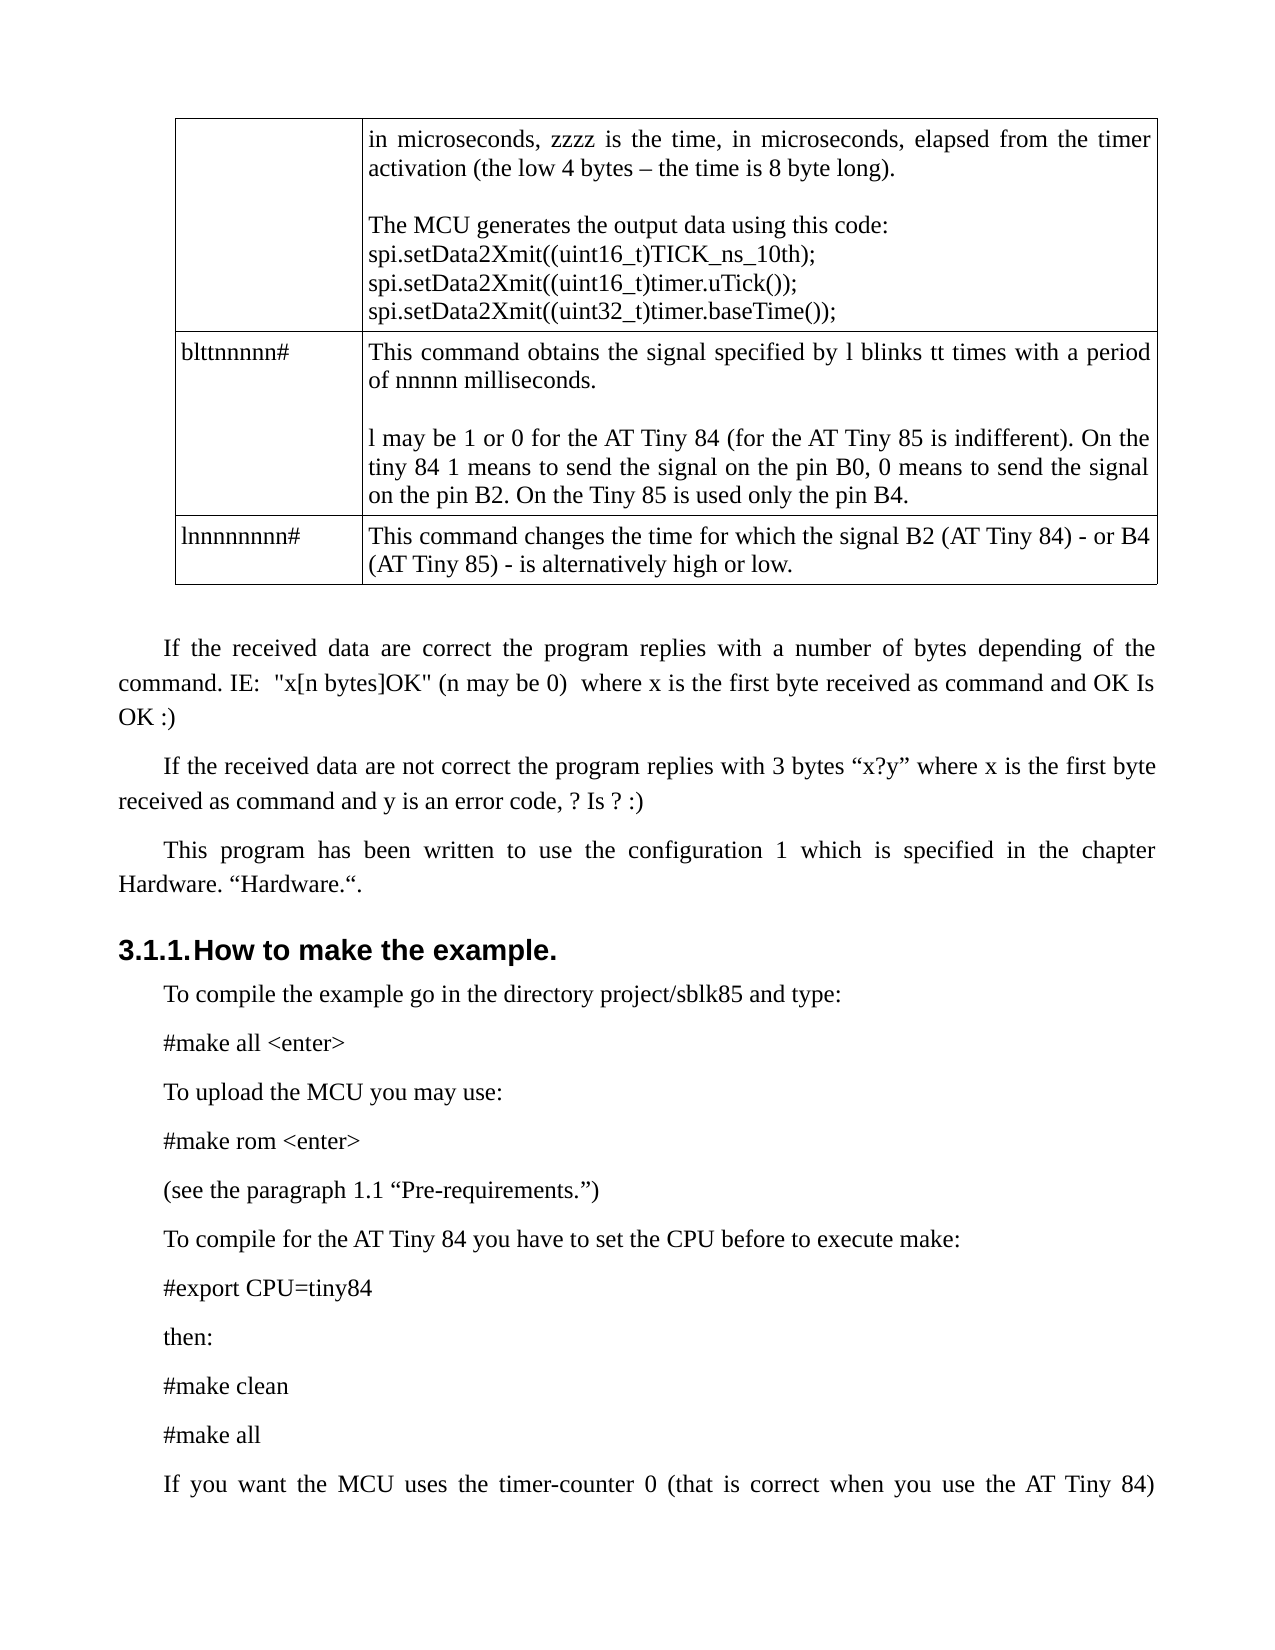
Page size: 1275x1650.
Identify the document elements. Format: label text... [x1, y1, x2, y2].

table_header [176, 119, 362, 331]
text #make clean [118, 1371, 1157, 1400]
text If the received data are correct the program replies with a number of bytes depending of the command. IE: "x[n bytes]OK" (n may be 0) where x is the first byte received as command and OK Is OK :) [118, 633, 1157, 731]
subtitle How to make the example. [118, 933, 1157, 966]
table_cell This command obtains the signal specified by l blinks tt times with a period of nnnnn milliseconds. l may be 1 or 0 for the AT Tiny 84 (for the AT Tiny 85 is indifferent). On the tiny 84 1 means to send the signal on the pin B0, 0 means to send the signal on the pin B2. On the Tiny 85 is used only the pin B4. [363, 332, 1157, 515]
table_header in microseconds, zzzz is the time, in microseconds, elapsed from the timer activation (the low 4 bytes – the time is 8 byte long). The MCU generates the output data using this code: spi.setData2Xmit((uint16_t)TICK_ns_10th); spi.setData2Xmit((uint16_t)timer.uTick()); spi.setData2Xmit((uint32_t)timer.baseTime()); [363, 119, 1157, 331]
text If you want the MCU uses the timer-counter 0 (that is correct when you use the AT Tiny 84) [118, 1469, 1157, 1498]
text If the received data are not correct the program replies with 3 bytes “x?y” where x is the first byte received as command and y is an error code, ? Is ? :) [118, 751, 1157, 814]
table_cell blttnnnnn# [176, 332, 362, 515]
text This program has been written to use the configuration 1 which is specified in the chapter Hardware. “Hardware.“. [118, 835, 1157, 898]
table_cell This command changes the time for which the signal B2 (AT Tiny 84) - or B4 (AT Tiny 85) - is alternatively high or low. [363, 516, 1157, 584]
text (see the paragraph 1.1 “Pre-requirements.”) [118, 1175, 1157, 1204]
text #make all [118, 1421, 1157, 1449]
text then: [118, 1322, 1157, 1351]
text #export CPU=tiny84 [118, 1273, 1157, 1302]
text #make rom <enter> [118, 1126, 1157, 1155]
text #make all <enter> [118, 1028, 1157, 1057]
text To upload the MCU you may use: [118, 1077, 1157, 1106]
text To compile the example go in the directory project/sblk85 and type: [118, 979, 1157, 1008]
table_cell lnnnnnnnn# [176, 516, 362, 584]
text To compile for the AT Tiny 84 you have to set the CPU before to execute make: [118, 1224, 1157, 1253]
